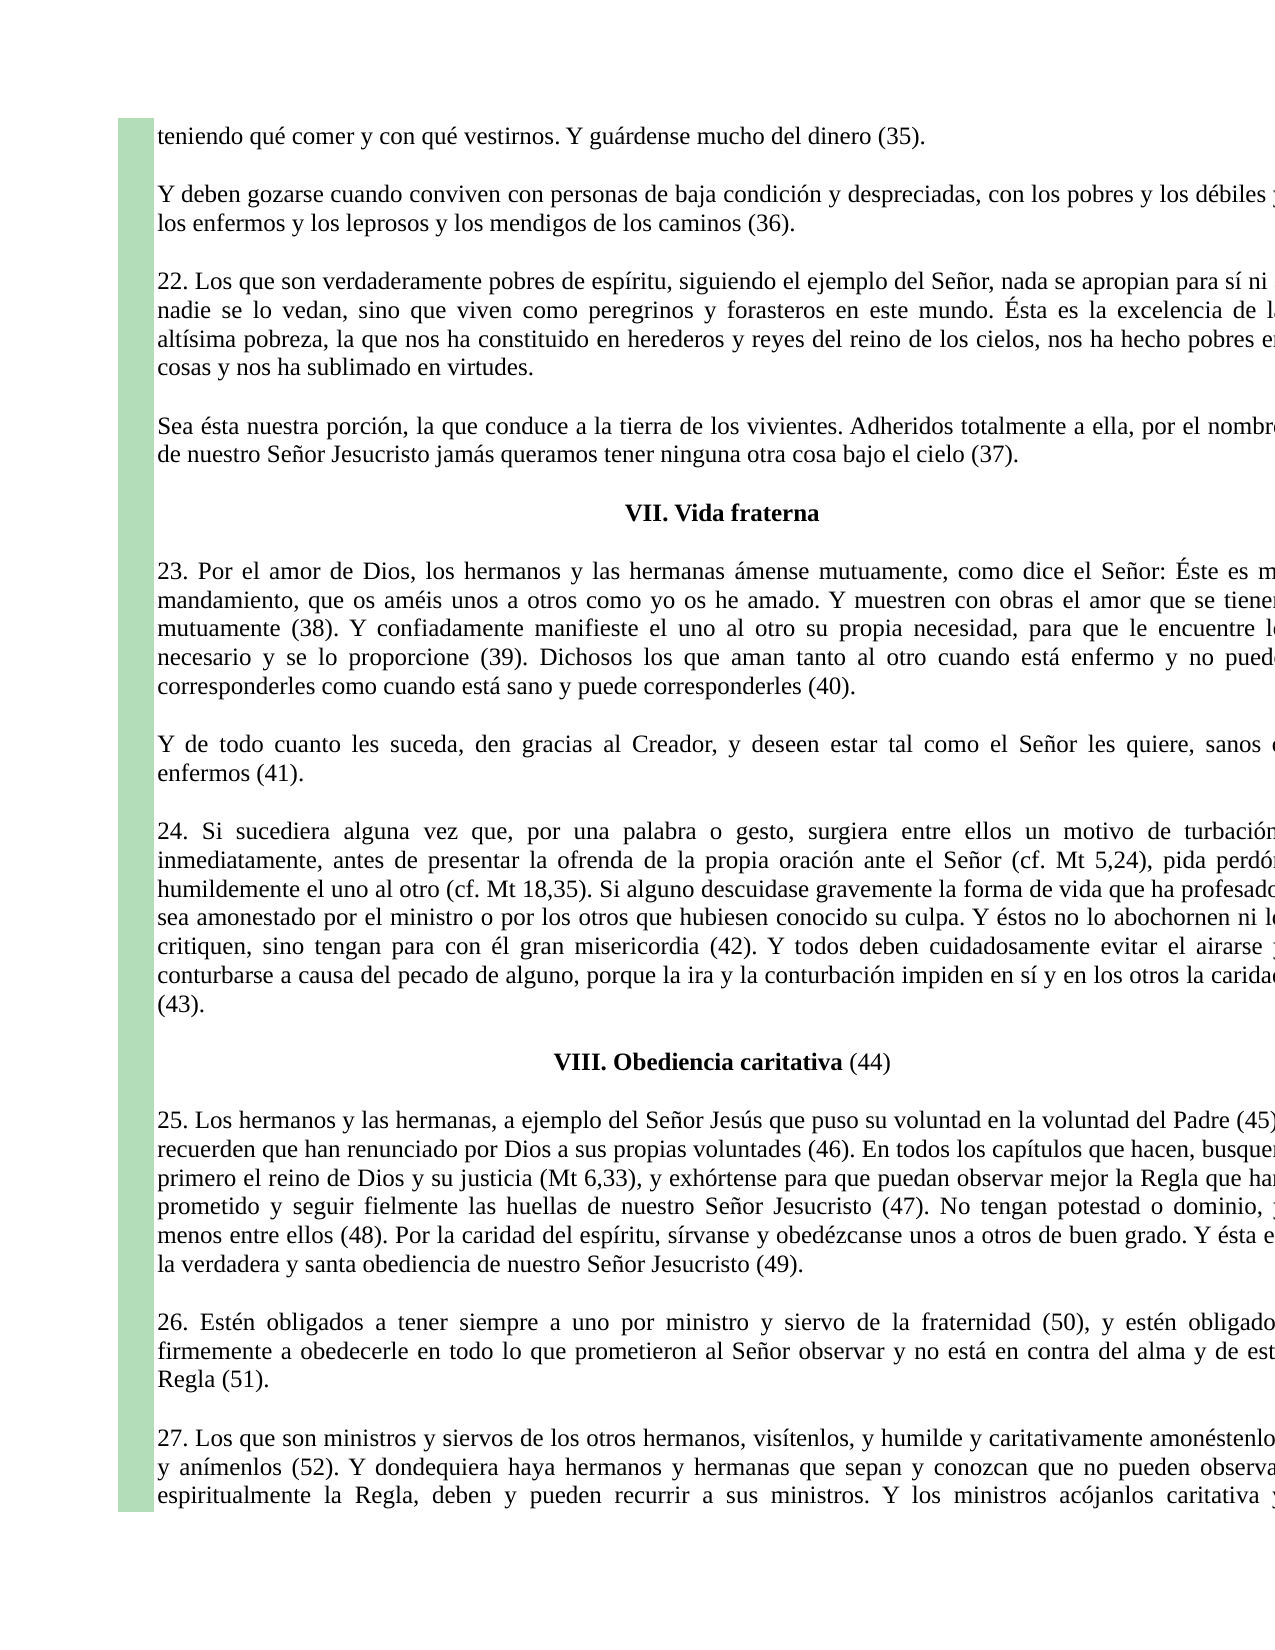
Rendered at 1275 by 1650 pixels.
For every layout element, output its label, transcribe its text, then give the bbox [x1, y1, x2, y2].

table_header Breve Pontificio "Franciscanum vitae propositum" Juan Pablo II, 8 de diciembre de 1982 El género de vida franciscano sigue atrayendo constantemente hoy, como en el pasado, a muchos hombres y mujeres sedientos de perfección evangélica y ávidos de Reino de Dios. Tomando como modelo a San Francisco de Asís, los miembros de la Tercera Orden Regular se esfuerzan por seguir a Jesucristo mismo, viviendo en fraternidad, asumiendo, con votos públicos, el compromiso de observar los consejos evangélicos de obediencia, pobreza y castidad, y dedicándose a diversas formas de actividad apostólica. Para realizar de modo más perfecto su género de vida, cultivan asiduamente la oración, ejercitan entre sí la caridad fraterna y practican la verdadera penitencia y abnegación cristiana. Considerando, pues, que todos esos aspectos y elementos del género de vida franciscano están adecuadamente expresados en la Regla y Vida de los Hermanos y Hermanas de la Tercera Orden Regular de San Francisco, y que, tal como en ella se describen, se adaptan al ideal de un verdadero Instituto franciscano, Nos, haciendo uso de la plenitud de nuestra potestad apostólica, disponemos, determinamos y decretamos que esta Regla entre en vigor y ayude a los Hermanos y Hermanas a buscar el sentido de la genuina vida franciscana. Hacemos esto después de haber ponderado atentamente cuanto sobre esta materia decretaron en su tiempo nuestros predecesores León X y Pío XI en las Constituciones Apostólicas Inter cetera y Rerum conditio. Porque sabemos muy bien cuanta diligencia y cuidado se ha derrochado para que esta Regla y Vida culminase su proceso de adecuada renovación y alcanzase el deseado consenso a través de discusiones e investigaciones, votaciones y redacciones realizadas en común, confiamos firmemente que ella producirá en el futuro los deseados frutos y efectos de la tan anhelada renovación. Así pues, mandamos que esta manifestación de nuestra voluntad permanezca firme y valedera ahora y en el futuro, sin que obste nada en contrario. Dado en Roma, junto a San Pedro, bajo el anillo del Pescador, el día 8 de diciembre del año del Señor 1982, quinto de Nuestro Pontificado. Agustín Card. Casaroli Secretario de Estado * * * Regla y Vida de los Hermanos y Hermanas de la Tercera Orden Regular de San Francisco Palabras de San Francisco a sus seguidores (1CtaF I) Todos aquellos que aman al Señor con todo el corazón, con toda el alma y la mente, con todas las fuerzas, y aman a sus prójimos como a sí mismos, y aborrecen sus cuerpos con sus vicios y pecados, y reciben el cuerpo y la sangre de nuestro Señor Jesucristo, y hacen frutos dignos de penitencia: ¡Oh, cuán dichosos y benditos son aquellos y aquellas que hacen tales cosas y perseveran en ellas! Porque se posará sobre ellos el espíritu del Señor y hará en ellos habitáculo y mansión; y son hijos del Padre celestial, cuyas obras realizan; y son esposos, hermanos y madres de nuestro Señor Jesucristo. Somos esposos cuando el alma fiel se une, por el Espíritu Santo, a nuestro Señor Jesucristo. Le somos hermanos cuando hacemos la voluntad del Padre que está en los cielos. Madres, cuando lo llevamos en nuestro corazón y en nuestro cuerpo por el amor divino y por una conciencia pura y sincera; lo damos a luz por las obras santas, que deben ser luz para ejemplo de los demás. ¡Oh, cuán glorioso, santo y grande es tener en los cielos un padre! ¡Oh, cuán santo, consolador, hermoso y admirable es tener un tal esposo! ¡Oh, cuán santo y cuán amado, agradable, humilde, pacífico, dulce, amable y sobre todas las cosas deseable es tener un tal hermano y un tal hijo, nuestro Señor Jesucristo, que dio la vida por sus ovejas y oró al Padre diciendo: Padre santo, guarda en tu nombre a aquellos que me diste en el mundo; tuyos eran y tú me los diste a mí. Y las palabras que me diste, a ellos se las he dado, y ellos las han recibido y han creído verdaderamente que salí de ti, y han conocido que tú me enviaste. Ruego por ellos y no por el mundo. Bendícelos y conságralos y yo por ellos me consagro a mí mismo. No ruego sólo por ellos, sino por los que han de creer en mí por su palabra, para que sean consagrados en la unidad como también nosotros. Y quiero, Padre, que donde yo estoy, también ellos estén conmigo, para que vean mi gloria en tu reino (cf. Jn 17). Amén. I. ¡En el nombre del Señor! Comienza la Regla y Vida de los hermanos y hermanas de la Tercera Orden Regular de San Francisco 1. La forma de vida de los hermanos y hermanas de la Tercera Orden Regular de San Francisco es ésta: observar el santo Evangelio de nuestro Señor Jesucristo, viviendo en obediencia, en pobreza y en castidad (1). Los que siguen a Jesucristo a ejemplo de San Francisco (2), están obligados a hacer más y mayores cosas, observando los preceptos y los consejos de nuestro Señor Jesucristo, y deben negarse a sí mismos, según lo que cada uno prometió a Dios (3). 2. Los hermanos y las hermanas de esta Orden, junto con todos los que quieren servir al Señor Dios en el seno de la santa Iglesia católica y apostólica, perseveren en la verdadera fe y penitencia (4). Propónganse vivir esta conversión evangélica en el espíritu de oración, de pobreza y de humildad. Y absténganse de todo mal y perseveren hasta el fin en el bien (5), porque el mismo Hijo de Dios ha de venir en gloria y dirá a todos los que le conocieron y adoraron y le sirvieron en penitencia: Venid, benditos de mi Padre, recibid el reino que os está preparado desde el origen del mundo (6). 3. Los hermanos y las hermanas prometen obediencia y reverencia al Papa y a la Iglesia Católica. Obedezcan, con el mismo espíritu, a quienes han sido constituidos servidores de la fraternidad (7). Y, dondequiera que estén y en cualquier lugar en que se encuentren, deben tratarse y honrarse unos a otros espiritual y diligentemente (8). Y fomenten la unidad y comunión con todos los miembros de la familia franciscana. II. Ingreso en esta vida 4. Aquellos que, inspirándoselo el Señor, vienen a nosotros con voluntad de abrazar esta vida, sean recibidos benignamente. Y en el tiempo oportuno serán presentados a los ministros que tienen la potestad de admitir en la fraternidad (9). 5. Los ministros asegúrense de que los aspirantes se adhieren verdaderamente a la fe católica y a los sacramentos de la Iglesia. Si son idóneos, sean iniciados en la vida de la fraternidad. Y expóngaseles diligentemente todo lo que se refiere a esta vida evangélica, principalmente estas palabras del Señor: Si quieres ser perfecto, vete y vende todo cuanto tienes, y dáselo a los pobres, y tendrás un tesoro en el cielo; luego ven y sígueme. Y también: Si alguno quiere venir en pos de mí, niéguese a sí mismo y tome su cruz y sígame (10). 6. Así, guiados por el Señor, comiencen la vida de penitencia, conscientes de que todos hemos de estar convirtiéndonos continuamente. Para significar la conversión y consagración a la vida evangélica, usen vestidos viles y compórtense con simplicidad (11). 7. Terminado el tiempo de prueba, sean recibidos a la obediencia, prometiendo observar siempre esta vida y regla (12). Y, pospuesto todo cuidado y solicitud, empéñense, del mejor modo que puedan, en servir, amar, honrar y adorar al Señor Dios con limpio corazón y mente pura (13). 8. Hagan siempre en sí mismos habitación y morada a Aquel que es el Señor Dios omnipotente, Padre e Hijo y Espíritu Santo (14), de tal manera que crezcan en el amor universal con corazón indiviso, convirtiéndose continuamente a Dios y al prójimo. III. Espíritu de oración 9. Dondequiera, en todo lugar, a toda hora y en todo tiempo, los hermanos y las hermanas crean verdadera y humildemente, y tengan en el corazón y amen, honren, adoren, sirvan, alaben, bendigan y glorifiquen al altísimo y sumo Dios eterno, Padre e Hijo y Espíritu Santo (15). Y adórenlo con puro corazón, porque es necesario orar siempre y no desfallecer; pues tales son los adoradores que el Padre busca (16). Con este mismo espíritu celebren el oficio divino en unión con la Iglesia universal. Aquellos y aquellas a quienes Dios ha llamado a la vida de contemplación, manifiesten con alegría renovada cada día su dedicación a Dios y celebren el amor que al mundo tiene el Padre, quien nos creó, nos redimió y por su sola misericordia nos salvará (17). 10. Los hermanos y las hermanas, junto con todas las criaturas de Dios, alaben al Señor, rey de cielo y tierra, y denle gracias porque, por su santa voluntad y por medio de su único Hijo con el Espíritu Santo, creó todas las cosas espirituales y corporales y nos creó también a nosotros a su imagen y semejanza (18). 11. Los hermanos y las hermanas, conformándose totalmente al santo Evangelio, mediten y retengan las palabras de nuestro Señor Jesucristo, que es el Verbo del Padre, y las palabras del Espíritu Santo, que son espíritu y vida (19). 12. Participen en el sacrificio de nuestro Señor Jesucristo y reciban su cuerpo y su sangre con gran humildad y veneración, recordando lo que dice el Señor: Quien come mi carne y bebe mi sangre, tiene vida eterna (20). Tributen toda la reverencia y todo el honor que puedan al santísimo cuerpo y sangre de nuestro Señor Jesucristo, y a sus sacratísimos nombres y a las palabras escritas de Aquel en quien todas las cosas que hay en los cielos y en la tierra han sido pacificadas y reconciliadas con el Dios omnipotente (21). 13. Los hermanos y las hermanas, en todas sus caídas, no tarden en reprenderse interiormente por la contrición y exteriormente por la confesión, y hagan frutos dignos de penitencia (22). Deben también ayunar, pero procuren ser siempre sencillos y humildes (23). Ninguna otra cosa, por consiguiente, deseen, sino a nuestro Salvador, quien se ofreció a sí mismo como sacrificio y hostia, por medio de su propia sangre, en el altar de la cruz, por nuestros pecados, dejándonos ejemplo para que sigamos sus huellas (24). IV. Vida en castidad por el reino de los cielos 14. Consideren los hermanos y las hermanas en cuán grande excelencia los ha constituido el Señor Dios, pues los creó y formó a imagen de su querido Hijo según el cuerpo y a su semejanza según el espíritu (25). Por Cristo y en Cristo creados, han elegido esta forma de vida, que está fundada en las palabras y ejemplos de nuestro Redentor. 15. Ellos, que profesan la castidad "por el reino de los cielos" (Mt 19,12), se preocupan de los asuntos del Señor (1 Cor 7,32), y ninguna otra cosa han de hacer sino seguir la voluntad del Señor y agradarle (26). Y háganlo todo de tal manera que el amor de caridad a Dios y a todos los hombres brille por las obras. 16. Recuerden que, por un don eximio de la gracia, han sido llamados a manifestar en su vida aquel admirable misterio de la Iglesia, por el que está unida a Cristo, su divino esposo (cf. Ef 5,23-26). 17. Tengan ante los ojos, en primer lugar, el ejemplo de la bienaventurada Virgen María, Madre de Dios y de nuestro Señor Jesucristo. Hagan esto según el mandato del bienaventurado Francisco, quien profesó una máxima veneración a santa María, Señora y Reina, que es "virgen hecha iglesia" (27). Y recuerden que la inmaculada Virgen María, cuyo ejemplo han de seguir, se llamó a sí misma esclava del Señor (Lc 1,38). V. Modo de servir y de trabajar (28) 18. Como pobres, los hermanos y las hermanas a quienes el Señor ha dado la gracia de servir o de trabajar, sirvan y trabajen fiel y devotamente, de tal manera que, excluida la ociosidad, enemiga del alma, no apaguen el espíritu de la santa oración y devoción, a cuyo servicio deben estar las demás cosas temporales (29). 19. Y, como remuneración por el trabajo, reciban para sí y para sus hermanos y hermanas las cosas necesarias al cuerpo, y esto humildemente, como conviene a los siervos de Dios y seguidores de la santísima pobreza (30). Y empéñense en distribuir a los pobres todo lo que quede (31). Y nunca deben desear estar sobre los otros, sino, más bien, deben ser siervos y estar sujetos a toda humana criatura por Dios (32). 20. Los hermanos y las hermanas sean apacibles, pacíficos y modestos, mansos y humildes, hablando a todos decorosamente, como conviene. Y, dondequiera que estén o vayan por el mundo, no litiguen ni contiendan de palabra, ni juzguen a los otros, sino muéstrense gozosos en el Señor y alegres y convenientemente graciosos. Y digan este saludo: "El Señor te dé la paz" (33). VI. Vida en pobreza 21. Empéñense todos los hermanos y las hermanas en seguir la humildad y la pobreza de nuestro Señor Jesucristo, el cual, siendo Él sobremanera rico, quiso, junto con la bienaventurada Virgen, su madre, elegir en el mundo la pobreza, y se anonadó a sí mismo (34). Y recuerden que nada hemos de tener de este mundo, sino que, como dice el Apóstol, estamos contentos teniendo qué comer y con qué vestirnos. Y guárdense mucho del dinero (35). Y deben gozarse cuando conviven con personas de baja condición y despreciadas, con los pobres y los débiles y los enfermos y los leprosos y los mendigos de los caminos (36). 22. Los que son verdaderamente pobres de espíritu, siguiendo el ejemplo del Señor, nada se apropian para sí ni a nadie se lo vedan, sino que viven como peregrinos y forasteros en este mundo. Ésta es la excelencia de la altísima pobreza, la que nos ha constituido en herederos y reyes del reino de los cielos, nos ha hecho pobres en cosas y nos ha sublimado en virtudes. Sea ésta nuestra porción, la que conduce a la tierra de los vivientes. Adheridos totalmente a ella, por el nombre de nuestro Señor Jesucristo jamás queramos tener ninguna otra cosa bajo el cielo (37). VII. Vida fraterna 23. Por el amor de Dios, los hermanos y las hermanas ámense mutuamente, como dice el Señor: Éste es mi mandamiento, que os améis unos a otros como yo os he amado. Y muestren con obras el amor que se tienen mutuamente (38). Y confiadamente manifieste el uno al otro su propia necesidad, para que le encuentre lo necesario y se lo proporcione (39). Dichosos los que aman tanto al otro cuando está enfermo y no puede corresponderles como cuando está sano y puede corresponderles (40). Y de todo cuanto les suceda, den gracias al Creador, y deseen estar tal como el Señor les quiere, sanos o enfermos (41). 24. Si sucediera alguna vez que, por una palabra o gesto, surgiera entre ellos un motivo de turbación, inmediatamente, antes de presentar la ofrenda de la propia oración ante el Señor (cf. Mt 5,24), pida perdón humildemente el uno al otro (cf. Mt 18,35). Si alguno descuidase gravemente la forma de vida que ha profesado, sea amonestado por el ministro o por los otros que hubiesen conocido su culpa. Y éstos no lo abochornen ni lo critiquen, sino tengan para con él gran misericordia (42). Y todos deben cuidadosamente evitar el airarse y conturbarse a causa del pecado de alguno, porque la ira y la conturbación impiden en sí y en los otros la caridad (43). VIII. Obediencia caritativa (44) 25. Los hermanos y las hermanas, a ejemplo del Señor Jesús que puso su voluntad en la voluntad del Padre (45), recuerden que han renunciado por Dios a sus propias voluntades (46). En todos los capítulos que hacen, busquen primero el reino de Dios y su justicia (Mt 6,33), y exhórtense para que puedan observar mejor la Regla que han prometido y seguir fielmente las huellas de nuestro Señor Jesucristo (47). No tengan potestad o dominio, y menos entre ellos (48). Por la caridad del espíritu, sírvanse y obedézcanse unos a otros de buen grado. Y ésta es la verdadera y santa obediencia de nuestro Señor Jesucristo (49). 26. Estén obligados a tener siempre a uno por ministro y siervo de la fraternidad (50), y estén obligados firmemente a obedecerle en todo lo que prometieron al Señor observar y no está en contra del alma y de esta Regla (51). 27. Los que son ministros y siervos de los otros hermanos, visítenlos, y humilde y caritativamente amonéstenlos y anímenlos (52). Y dondequiera haya hermanos y hermanas que sepan y conozcan que no pueden observar espiritualmente la Regla, deben y pueden recurrir a sus ministros. Y los ministros acójanlos caritativa y benignamente, y tengan para con ellos una familiaridad tan grande, que puedan los hermanos y hermanas hablar y comportarse con los ministros como los señores con sus siervos; pues así debe ser, que los ministros sean siervos de todos los hermanos y hermanas (53). 28. Y nadie se apropie ministerio alguno, sino que, en el tiempo establecido, él mismo deje de buen grado su cargo (54). IX. Vida apostólica 29. Los hermanos y las hermanas amen al Señor con todo el corazón, con toda el alma y la mente, con todas las fuerzas, y amen a sus prójimos como a sí mismos (55). Y enaltezcan al Señor en sus obras, pues para esto los ha enviado al mundo entero, para que de palabra y de obra den testimonio de su voz y hagan saber a todos que no hay otro omnipotente sino Él (56). 30. Que la paz que anuncian de palabra, la tengan, y en mayor medida, en sus corazones. Que nadie se vea provocado por ellos a ira o escándalo, sino que, por su mansedumbre, todos sean inducidos a la paz, a la benignidad y a la concordia. Pues para esto han sido llamados los hermanos y las hermanas: para curar a los heridos, vendar a los fracturados y corregir a los equivocados (57). Y, dondequiera que estén, recuerden que se dieron y que abandonaron sus cuerpos al Señor Jesucristo. Y por su amor deben exponerse a los enemigos tanto visibles como invisibles, porque dice el Señor: Dichosos los que padecen persecución por causa de la justicia, porque de ellos es el reino de los cielos (58). 31. En la caridad que es Dios, todos los hermanos y las hermanas, que oran o que sirven o que trabajan, empéñense en humillarse en todas las cosas, en no gloriarse ni gozarse en sí mismos, ni exaltarse interiormente por las palabras y obras buenas, más aún, por ningún bien que Dios hace o dice y realiza alguna vez en ellos y por ellos (59). En todo lugar y en todas las circunstancias, reconozcan que todos los bienes son del Señor Dios altísimo y dueño de todo; y denle gracias a Él, de quien proceden todos los bienes (60). Exhortación y bendición 32. Aplíquense todos los hermanos y las hermanas a lo que por encima de todo deben anhelar: tener el espíritu del Señor y su santa operación (61). Y, siempre sumisos a la santa Iglesia, firmes en la fe católica, observen la pobreza y la humildad y el santo Evangelio de nuestro Señor Jesucristo que firmemente han prometido (62). Y todo el que guarde estas cosas, sea colmado en el cielo de la bendición del altísimo Padre, y sea colmado en la tierra de la bendición de su amado Hijo, con el santísimo Espíritu Paráclito y con todas las virtudes de los cielos y con todos los santos. Y yo, el hermano Francisco, pequeñuelo, siervo vuestro, os confirmo cuanto puedo, interior y exteriormente, esta santísima bendición (Test 40-41). Notas: 1) 1 R 1,1: "La regla y vida de estos hermanos es ésta, a saber, vivir en obediencia, en castidad y sin nada propio, y seguir la doctrina y las huellas de nuestro Señor Jesucristo".- 2 R 1,1: "La regla y vida de los hermanos menores es ésta, a saber, observar el santo Evangelio de nuestro Señor Jesucristo viviendo en obediencia, sin nada propio y en castidad".- RCl 1,1-2: "La forma de vida de la Orden de las Hermanas Pobres, que el bienaventurado Francisco instituyó, es ésta: observar el santo Evangelio de nuestro Señor Jesucristo, viviendo en obediencia, sin nada propio y en castidad". 2) RCl 6,1: "Después que el altísimo Padre celestial se dignó, por su gracia, iluminar mi corazón para que, a ejemplo y según las enseñanzas de nuestro beatísimo Padre San Francisco, hiciese yo penitencia, poco después de su conversión, le prometí voluntariamente obediencia junto con mis hermanas". 3) 2CtaF 36-40: "Y de manera especial los religiosos, que renunciaron al siglo, están obligados a hacer más y mayores cosas, pero sin omitir éstas. Debemos aborrecer nuestros cuerpos con sus vicios y pecados, porque dice el Señor en el Evangelio: todos los males, vicios y pecados salen del corazón (Mt 15,18-19; Mc 7,23). Debemos amar a nuestros enemigos y hacer el bien a los que nos tienen odio (cf. Mt 5,44; Lc 6,27). Debemos guardar los preceptos y los consejos de nuestro Señor Jesucristo. Debemos, igualmente, negarnos a nosotros mismos (cf. Mt 16,24) y poner nuestros cuerpos bajo el yugo de la servidumbre y de la santa obediencia, según lo que cada uno prometió al Señor". 4) 1 R 23,7: "Y a cuantos quieren servir al Señor Dios en el seno de la santa Iglesia católica y apostólica y a todos los órdenes siguientes..., humildemente les rogamos y suplicamos todos nosotros, hermanos menores, siervos inútiles (Lc 17,10), que todos perseveremos en la verdadera fe y penitencia, porque de otro modo nadie se puede salvar". 5) 1 R 21,9: "Guardaos y absteneos de todo mal y perseverad hasta el fin en el bien". 6) R 23,4: "Y te damos gracias porque este mismo Hijo tuyo ha de venir en la gloria de su majestad... a decir a todos los que te conocieron y adoraron y te sirvieron en penitencia: Venid, benditos de mi Padre, recibid el reino que os está preparado desde el origen del mundo (cf. Mt 25,34)". 7) 1 R Pról. 3-4: "El hermano Francisco, y todo aquel que sea cabeza de esta Religión, prometa obediencia y reverencia al señor papa Inocencio y a sus sucesores. Y todos los otros hermanos están obligados a obedecer al hermano Francisco y a sus sucesores".- 2 R 1,2-3: "El hermano Francisco promete obediencia y reverencia al señor papa Honorio y a sus sucesores canónicamente elegidos y a la Iglesia romana. Y los otros hermanos estén obligados a obedecer al hermano Francisco y a sus sucesores".- RCl 1,3-5: "Clara, indigna sierva de Cristo y plantita del beatísimo padre Francisco, promete obediencia y reverencia al señor Papa Inocencio y a sus sucesores elegidos canónicamente. Y así como en el principio de su conversión prometió, juntamente con sus hermanas, obediencia a San Francisco, esa misma obediencia promete mantener inviolablemente también a sus sucesores. Y las demás hermanas estén siempre obligadas a obedecer a los sucesores de San Francisco, a la hermana Clara y a las demás abadesas, canónicamente elegidas, que le sucedieren". 8) Test 1: "El Señor me dio a mí, el hermano Francisco, de esta manera comenzar a hacer penitencia...".- 1 R 7,15: "Y, dondequiera que estén o en cualquier lugar en que se encuentren unos con otros, los hermanos deben tratarse espiritual y diligentemente y honrarse mutuamente sin murmuración".- 2 R 6,7-8: "Y dondequiera que estén y se encuentren unos con otros los hermanos, condúzcanse mutuamente con familiaridad entre sí. Y exponga confiadamente el uno al otro su necesidad, porque si la madre nutre y quiere a su hijo carnal, ¿cuánto más amorosamente debe cada uno querer y nutrir a su hermano espiritual?". 9) 1 R 2,1-3: "Si alguno, queriendo, por divina inspiración, abrazar esta vida, viene a nuestros hermanos, sea recibido benignamente por ellos. Y, si está resuelto a tomar nuestra vida, guárdense mucho los hermanos de entrometerse en sus negocios temporales y preséntenlo cuanto antes a su ministro. Y el ministro acójalo benignamente y anímelo...".- 2 R 2,1: "Si algunos quieren tomar esta vida y vienen a nuestros hermanos, remítanlos a sus ministros provinciales; a ellos solamente, y no a otros, se concede la licencia de recibir hermanos".- RCl 2,1: "Si alguna, por inspiración divina, viene a nosotras con deseo de abrazar esta vida, la abadesa pida, por obligación, el consentimiento de todas las hermanas...". 10) 2 R 2,2-6: "Y los ministros examínenlos diligentemente sobre la fe católica y los sacramentos de la Iglesia. Y si creen todo esto, y quieren profesarlo fielmente, y guardarlo firmemente hasta el fin..., díganles la palabra del santo Evangelio (cf. Mt 19,21): que vayan y vendan todo lo suyo y procuren distribuírselo a los pobres. Y, si no pueden hacerlo, les es suficiente la buena voluntad".- RCl 2,3-9: "Y si le pareciere bien a la abadesa recibirla, examínela o hágala examinar cuidadosamente acerca de la fe católica y de los sacramentos de la Iglesia. Y si cree todo esto y está dispuesta a confesarlo fielmente y a cumplirlo firmemente hasta el fin..., expóngale puntualmente el tenor de nuestra vida. Y si fuere idónea, dígasele la palabra del santo Evangelio (cf. Mt 19,21): que vaya y venda todas sus cosas y procure distribuirlas a los pobres. Mas, si no lo pudiere hacer, le basta la buena voluntad".- 1 R 1,1-3: "Esta es la vida y regla de los hermanos: ...y seguir la doctrina y las huellas de N. S. J. C., el cual dice: Si quieres ser perfecto, vete y vende todas las cosas (cf. Lc 18,22) que tienes y dáselas a los pobres, y tendrás un tesoro en el cielo; y ven, sígueme (Mt 19,21). Y también: Si alguno quiere venir en pos de mí, niéguese a sí mismo y tome su cruz y sígame (Mt 16,24)".- 1 R 2,3-4: "Y el ministro acójalo benignamente y anímelo y expóngale con esmero el tenor de nuestra vida. Cumplido esto, el mencionado aspirante venda todas sus cosas y procure distribuírselo todo a los pobres, si quiere y puede hacerlo según el espíritu sin impedimento". 11) 1 R 2,14-15: "Y todos los hermanos vistan ropas viles...; porque dice el Señor en el Evangelio: Los que visten con lujo y viven entre placeres (Lc 7,25) y los que viven muellemente, en las casas de los reyes están (Mt 11,8). Y, aunque les tachen de hipócritas, sin embargo, no cesen de obrar bien, ni busquen en este siglo vestidos caros, para que puedan tener vestido en el reino de los cielos".- 2 R 2,16-17: "Y todos los hermanos vistan ropas viles... Amonesto y exhorto a todos ellos a que no desprecien ni juzguen a quienes ven que se visten de prendas muelles y de colores y que toman manjares y bebidas exquisitos; al contrario, cada uno júzguese y despréciese a sí mismo".- RCl 2,25: "Y, por amor del santísimo y amadísimo Niño, envuelto en pobrísimos pañales y reclinado en un pesebre (cf. 2,7.12), y de su santísima Madre, amonesto, ruego y exhorto que se vistan siempre de vestidos viles". 12) 1 R 2,9: "Y, cumplido el año y término de la probación, sea recibido a la obediencia".- 2 R 2,11: "Y, terminado el año de la probación, sean recibidos a la obediencia, prometiendo guardar siempre esta vida y regla".- RCl 2,14: "Y terminado el año de prueba, sea recibida a la obediencia, prometiendo observar siempre la vida y forma de nuestra pobreza". 13) 1 R 22,26: "...ruego a todos los hermanos, tanto a los ministros como a los otros que, removido todo impedimento y pospuesta toda preocupación y solicitud, como mejor puedan, sirvan, amen, honren y adoren al Señor Dios, y háganlo con limpio corazón y mente pura, que es lo que Él busca por encima de todo".- Adm 16,2: "Son verdaderamente de corazón limpio los que desprecian lo terreno, buscan lo celestial y nunca dejan de adorar y contemplar al Señor Dios vivo y verdadero con corazón y ánimo limpio". 14) 1 R 22,27: "Y hagamos siempre en ellos habitación y morada (cf. Jn 14,23) a Aquel que es el Señor Dios omnipotente, Padre e Hijo y Espíritu Santo".- 1CtaF I,5-10: "¡Oh, cuán dichosos y benditos son los hombres y mujeres que practican estas cosas y perseveran en ellas! Porque se posará sobre ellos el espíritu del Señor (cf. Is 11,2) y hará en ellos habitación y morada (cf. Jn 14,23); y son hijos del Padre celestial...".- 2CtaF 48-53: "Y sobre todos aquellos y aquellas que cumplan estas cosas y perseveren hasta el fin, se posará el Espíritu del Señor (Is 11,2) y hará en ellos habitación y morada (cf. Jn 14,23). Y serán hijos del Padre celestial (cf. Mt 5,45), cuyas obras realizan. Y son esposos, hermanos y madres de N. S. Jesucristo (cf. Mt 12,50). Somos esposos cuando el alma fiel se une, por el Espíritu Santo, a Jesucristo. Y hermanos somos cuando cumplimos la voluntad del Padre, que está en el cielo (cf. Mt 12,50); madres, cuando lo llevamos en el corazón y en nuestro cuerpo (cf. 1 Cor 6,20) por el amor y por una conciencia pura y sincera; lo damos a luz por las obras santas, que deben ser luz para ejemplo de otros (cf. Mt 5,16)". 15) 1 R 23,11: "Nada, pues, impida, nada separe, nada adultere; nosotros todos, dondequiera, en todo lugar, a toda hora y en todo tiempo, todos los días y continuamente, creamos verdadera y humildemente y tengamos en el corazón y amemos, honremos, adoremos, sirvamos, alabemos y bendigamos, glorifiquemos y sobreexaltemos, engrandezcamos y demos gracias al altísimo y sumo Dios eterno, trinidad y unidad, Padre e Hijo y Espíritu Santo, creador de todas las cosas y salvador de todos los que en Él creen y esperan y lo aman; que, sin principio y sin fin, es inmutable, invisible, inenarrable...". 16) 1 R 22,29-30: "Y adorémosle con puro corazón, porque es preciso orar siempre y no desfallecer (Lc 18,1); pues tales son los adoradores que el Padre busca (cf. Jn 4,23-24)". 17) 1 R 23,8: "Amemos todos con todo el corazón, con toda el alma, con toda la mente, con toda la fuerza y poder (cf. Mc 12,30), con todo el entendimiento, con todas las energías, con todo el empeño, con todo el afecto, con todas las entrañas, con todos los deseos y quereres, al Señor Dios (Mc 12,30. 33; Lc 10,27), que nos dio y nos da a todos nosotros todo el cuerpo, toda el alma y toda la vida; que nos creó, nos redimió y por sola su misericordia nos salvará (cf. Tob 13,5); que nos ha hecho y hace todo bien a nosotros, miserables y míseros, pútridos y hediondos, ingratos y malos". 18) 1 R 23,1: "Omnipotente, santísimo, altísimo y sumo Dios, Padre santo y justo, Señor, rey de cielo y tierra (cf. Mt 11,25), te damos gracias por ti mismo, pues por tu santa voluntad, y por medio de tu único Hijo con el Espíritu Santo, creaste todas las cosas espirituales y corporales, y a nosotros, hechos a tu imagen y semejanza, nos colocaste en el paraíso (cf. Gén 1,26; 2,15)".- Cánt 3: "Loado seas, mi Señor, con todas tus criaturas...". 19) 2CtaF 3: "Por eso... me he propuesto comunicaros, a través de esta carta y de mensajeros, las palabras de nuestro Señor Jesucristo, que es el verbo del Padre, y las palabras del Espíritu Santo, que son espíritu y vida (Jn 6,64)". 20) 1 R 20,5: "Y, contritos y confesados de este modo, reciban con gran humildad y veneración el cuerpo y sangre de nuestro Señor Jesucristo, recordando lo que el Señor dice: Quien come mi carne y bebe mi sangre, tiene vida eterna (Jn 6,54)". 21) CtaO 12-13: "Así, pues, besándoos los pies y con la caridad que puedo, os suplico a todos vosotros, hermanos, que tributéis toda reverencia y todo el honor, en fin, cuanto os sea posible, al santísimo cuerpo y sangre de nuestro Señor Jesucristo, en quien todas las cosas que hay en cielos y tierra han sido pacificadas y reconciliadas con el Dios omnipotente (cf. Col 1,20)".- CtaCle 1: "Reparemos todos los clérigos en el gran pecado e ignorancia en que incurren algunos sobre el santísimo cuerpo y sangre de nuestro Señor Jesucristo y sobre los sacratísimos nombres y sus palabras escritas que consagran el cuerpo".- Test 11-12: "Y quiero que estos santísimos misterios sean honrados y venerados por encima de todo y colocados en lugares preciosos. Y los santísimos nombres y sus palabras escritas, donde los encuentre en lugares indebidos, quiero recogerlos, y ruego que se recojan y se coloquen en lugar decoroso". 22) Adm 23,3: "Es siervo fiel y prudente (cf. Mt 24,45) el que en ninguna caída tarda en reprenderse interiormente por la contrición, y exteriormente por la confesión y la satisfacción de obra".- 2CtaF 25: "Hagamos, además, frutos dignos de penitencia (Lc 3,8)". 23) Cf. 1 R 3,11-13; 2 R 3,5-9; RCl 3,8-11.- Cf. Adm 19.- 2CtaF 45: "No debemos ser sabios y prudentes según la carne, sino, más bien, sencillos, humildes y puros". 24) 1 R 23,9: "Ninguna otra cosa, pues, deseemos, ninguna otra queramos, ninguna otra nos agrade y deleite, sino nuestro Creador y Redentor y Salvador, solo verdadero Dios, que es bien pleno, todo bien, bien total, verdadero y sumo bien...".- 2CtaF 11-14: "Y la voluntad de su Padre fue que su bendito y glorioso Hijo, a quien nos dio para nosotros y que nació por nuestro bien, se ofreciese a sí mismo como sacrificio y hostia, por medio de su propia sangre, en el altar de la cruz; no para sí mismo, por quien todo fue hecho (cf. Jn 1,3), sino por nuestros pecados, dejándonos ejemplo para que sigamos sus huellas (cf. 1 Pe 2,21 )". 25) Adm 5,1: "Repara, ¡oh hombre!, en cuán grande excelencia te ha constituido el Señor Dios, pues te creó y formó a imagen de su querido Hijo según el cuerpo y a su semejanza según el espíritu (cf. Gén 1,26)".- Cf. Col 1,16. 26) 1 R 22,9: "Ahora bien, después que hemos abandonado el mundo, ninguna otra cosa hemos de hacer sino seguir la voluntad del Señor y agradarle". 27) SalVM 1: "¡Salve, Señora, santa Reina, santa Madre de Dios, María, que eres virgen hecha iglesia!". 28) 1 R 7: "Modo de servir y trabajar". 29) 2 R 5,1-2: "Aquellos hermanos a quienes ha dado el Señor la gracia del trabajo, trabajen fiel y devotamente, de forma tal que, evitando el ocio, que es enemigo del alma, no apaguen el espíritu (1 Tes 5,19) de la santa oración y devoción, a cuyo servicio deben estar las demás cosas temporales".- RCl 7,1-2: "Las hermanas, a quienes el Señor ha dado la gracia de trabajar, después de la hora de tercia trabajen fiel y devotamente en un trabajo honesto y de utilidad común, de tal manera que, evitando el ocio, que es enemigo del alma, no apaguen el espíritu de la santa oración y devoción, a cuyo servicio deben estar las demás cosas temporales". 30) 2 R 5,3-4: "Y como remuneración del trabajo, reciban para sí y para sus hermanos las cosas necesarias al cuerpo, pero no dinero o pecunia; y esto háganlo humildemente, como corresponde a quienes son siervos de Dios y seguidores de la santísima pobreza". 31) 1 R 2,4: "Cumplido esto, el mencionado aspirante venda todas sus cosas y procure distribuírselo todo a los pobres, si quiere y puede hacerlo según el espíritu sin impedimento".- 1 R 9,8: "La limosna es la herencia y justicia que se debe a los pobres, adquirida para nosotros por nuestro Señor Jesucristo". 32) 2CtaF 47: "Nunca debemos desear estar sobre los otros, sino, más bien, debemos ser siervos y estar sujetos a toda humana criatura por Dios (1 Pe 2,13)". 33) 2 R 3,10-11: "Aconsejo, amonesto y exhorto en el Señor Jesucristo a mis hermanos que, cuando van por el mundo, no litiguen ni contiendan de palabra (cf. 2 Tim 2,14) ni juzguen a otros; sino sean apacibles, pacíficos y mesurados, mansos y humildes, hablando a todos decorosamente, como conviene".- 2 R 2,17: "Amonesto y exhorto a todos ellos a que no desprecien ni juzguen a quienes ven que se visten de prendas muelles y de colores y que toman manjares y bebidas exquisitos; al contrario, cada uno júzguese y despréciese a sí mismo".- 1 R 7,16: "Y guárdense de mostrarse tristes exteriormente o hipócritamente ceñudos; muéstrense, más bien, gozosos en el Señor (cf. Flp 4,4) y alegres y debidamente agradables".- Test 23: "El Señor me reveló que dijésemos este saludo: El Señor te dé la paz". 34) 1 R 9,1: "Empéñense todos los hermanos en seguir la humildad y pobreza de nuestro Señor Jesucristo...".- 2CtaF 5: "Y, siendo Él sobremanera rico (2 Cor 8,9), quiso, junto con la bienaventurada Virgen, su Madre, escoger en el mundo la pobreza".- RCl 6,6-8: "Y, a fin de que jamás nos separásemos de la santísima pobreza que habíamos abrazado, ni tampoco las que habían de venir después de nosotras, poco antes de su muerte nos escribió de nuevo su última voluntad, con estas palabras: "Yo, el hermano Francisco, el pequeñuelo, quiero seguir la vida y pobreza del altísimo Señor Jesucristo y de su santísima Madre, y perseverar en ella hasta el fin. Y os ruego a vosotras, señoras mías, y os recomiendo que viváis siempre en esta santísima vida y pobreza..."".- Cf. Flp 2,7. 35) 1 R 9,1: "Empéñense todos los hermanos en seguir la humildad y pobreza de nuestro Señor Jesucristo y recuerden que nada hemos de tener de este mundo, sino que, como dice el Apóstol, estamos contentos teniendo qué comer y con qué vestirnos (1 Tim 6,8)".- 1 R 8,11: "Pero guárdense mucho de la pecunia".- Cf. 2 R 5,3-4. 36) 1 R 9,2: "Y deben gozarse cuando conviven con gente de baja condición y despreciada, con los pobres y débiles, y con los enfermos y leprosos, y con los mendigos de los caminos". 37) Cf. Adm 14; cf. Mc 10,27-29.- 2 R 6,1-6: "Los hermanos no se apropien nada para sí, ni casa, ni lugar, ni cosa alguna. Y, como peregrinos y forasteros en este siglo (cf. Gén 23,4; Sal 38,13; 1 Pe 2,11), que sirven al Señor en pobreza y humildad, vayan por limosna confiadamente. Y no tienen por qué avergonzarse, pues el Señor se hizo pobre por nosotros en este mundo (cf. 2 Cor 8,9). Ésta es la excelencia de la altísima pobreza, la que a vosotros, mis queridísimos hermanos, os ha constituido en herederos y reyes del reino de los cielos, os ha hecho pobres en cosas y os ha sublimado en virtudes (cf. Sant 2,5). Sea ésta vuestra porción, la que conduce a la tierra de los vivientes (cf. Sal 141,6). Adheridos enteramente a ella, hermanos amadísimos, por el nombre de nuestro Señor Jesucristo, jamás queráis tener ninguna otra cosa bajo el cielo".- 1 R 7,13: "Guárdense los hermanos, dondequiera que estén, en eremitorios o en otros lugares, de apropiarse para sí ningún lugar, ni de vedárselo a nadie".- RCl 8,1-6: "Las hermanas no se apropien nada para sí, ni casa, ni lugar, ni cosa alguna...". 38) R 1 R 11,5-6: "Y ámense mutuamente, como dice el Señor: Éste es mi mandamiento, que os améis unos a otros como yo os he amado (Jn 15,12). Y muestren con obras (cf. Sant 2,18) el amor que se tienen mutuamente, como dice el apóstol: No amemos de palabra y de boca, sino de obra y de verdad (1 Jn 3,18)".- TestCl 59: "Y amándoos mutuamente en la caridad de Cristo, manifestad externamente, con vuestras obras, el amor que os tenéis internamente...". 39) 1 R 9,10: "Y manifieste confiadamente el uno al otro su propia necesidad, para que le encuentre lo necesario y se lo proporcione". 40) Adm 24: "Dichoso el siervo que ama tanto a su hermano cuando está enfermo y no puede corresponderle como cuando está sano y puede corresponderle". 41) 1 R 10,3: "Y ruego al hermano enfermo que por todo dé gracias al Creador; y que desee estar tal como el Señor le quiere, sano o enfermo...". 42) CtaM 15: "Y ninguno de los hermanos que sepa que ha pecado lo abochorne ni lo critique, sino tenga para con él gran misericordia y mantenga muy en secreto el pecado de su hermano". 43) 2 R 7,3: "Y deben evitar siempre airarse y conturbarse a causa del pecado de alguno, porque la ira y la conturbación impiden en sí y en los otros la caridad".- RCl 9,5: "Y la abadesa y sus hermanas deben evitar el airarse y conturbarse a causa del pecado de alguna, porque la ira y la conturbación impiden en sí y en las otras la caridad". 44) Adm 3,6: "Pues ésta es la obediencia caritativa (cf. 1 Pe 1,22), porque satisface a Dios y al prójimo".- SalVir 3: "¡Señora santa caridad, el Señor te salve con tu hermana la santa obediencia!". 45) 2CtaF 10: "Puso, sin embargo, su voluntad en la voluntad del Padre, diciendo...". 46) 2 R 10,2: "Pero los hermanos que son súbditos recuerden que renunciaron por Dios a las propias voluntades".- RCl 10,2: "Pero las hermanas que son súbditas recuerden que renunciaron por Dios a las propias voluntades". 47) 1 R 18,1: "Cada ministro podrá reunirse con sus hermanos una vez por año... para tratar de las cosas que se refieren a Dios".- Test 34: "...es mi testamento, que yo, el hermano Francisco, pequeñuelo, os hago a vosotros, mis benditos hermanos, por esto, para que mejor guardemos católicamente la Regla que prometimos al Señor". 48) 1 R 5,9: "Igualmente, a este propósito, ninguno de los hermanos tenga potestad o dominio, y menos entre ellos". 49) 1 R 5,14-15: "...por la caridad del espíritu, sírvanse y obedézcanse unos u otros de buen grado (cf. Gál 5,13). Y ésta es la verdadera y santa obediencia de nuestro Señor Jesucristo". 50) 2 R 8,1: "Todos los hermanos estén obligados a tener siempre por ministro y siervo general de toda la fraternidad a uno de los hermanos de esta Religión, y estén obligados firmemente a obedecerle". 51) 2 R 10,3: "Por lo cual, les mando firmemente que obedezcan a sus ministros en todo lo que prometieron al Señor observar y no está en contra del alma y de nuestra Regla".- RCl 10,3: "Por lo cual, les mando firmemente que obedezcan a sus abadesas en todo lo que prometieron observar al Señor y no está en contra del alma y de nuestra profesión". 52) 1 R 4,2: "Todos los hermanos que son constituidos ministros y siervos de los otros hermanos, distribuyan a éstos en las provincias y en los lugares en donde estén, visítenlos frecuentemente y amonéstenlos y anímenlos espiritualmente".- RCl 10,1: "La abadesa exhorte y visite a sus hermanas, y corríjalas humilde y caritativamente, y no les mande nada que esté en contra de su alma y de nuestra profesión". 53) 2 R 10,4-6: "Y dondequiera haya hermanos que sepan y conozcan que no pueden observar espiritualmente la Regla, deben y pueden recurrir a sus ministros. Y los ministros acójanlos caritativa y benignamente, y tengan para con ellos una familiaridad tan grande, que puedan los hermanos hablar y comportarse con los ministros como los señores con sus siervos; pues así debe ser, que los ministros sean siervos de todos los hermanos".- RCl 10,4: "Y la abadesa tenga para con ellas una familiaridad tan grande, que puedan las hermanas hablar y comportarse con las abadesas como las señoras con sus siervas; pues así debe ser, que las abadesas sean siervas de todas las hermanas".- TestCl 65-66: "Sea, además, tan acogedora y comunicativa con todas, que puedan manifestarle sin temor sus necesidades y acudir a ella confiadamente, a cualquier hora, como mejor les acomode, lo mismo cada una para sí como en favor de sus hermanas". 54) 1 R 17,4: "Y ningún ministro o predicador se apropie el ser ministro de los hermanos o el oficio de la predicación; de forma que, en cuanto se lo impongan, abandone su oficio sin réplica alguna". 55) 1CtaF I,1: "Todos aquellos que aman al Señor con todo el corazón, con toda el alma y la mente y con todas sus fuerzas (cf. Mc 12,30), y a sus prójimos como a sí mismos (cf. Mt 22,39)...". 56) CtaO 8-9: "Alabadlo, porque es bueno (Sal 135,1), y enaltecedlo en vuestras obras (Tob 13,6); pues para esto os ha enviado al mundo entero, para que de palabra y de obra deis testimonio de su voz y hagáis saber a todos que no hay otro omnipotente sino Él (cf. Tob 13,4)". 57) TC 58: "Amonestaba Francisco a los hermanos... Y les decía: "Que la paz que anunciáis de palabra, la tengáis, y en mayor medida, en vuestros corazones. Que nadie se vea provocado por vosotros a ira o escándalo, sino que por vuestra mansedumbre todos sean inducidos a la paz, a la benignidad y a la concordia. Pues para esto hemos sido llamados: para curar a los heridos, para vendar a los quebrados y para corregir a los equivocados. Pues muchos que parecen ser miembros del diablo, llegarán todavía a ser discípulos de Cristo"". 58) 1 R 16,10-12: "Y todos los hermanos, dondequiera que estén, recuerden que se dieron y que abandonaron sus cuerpos al Señor Jesucristo. Y por su amor deben exponerse a los enemigos tanto visibles como invisibles; porque dice el Señor: Quien pierda su alma por mi causa, la salvará (cf. Lc 9,24) para la vida eterna (Mt 25,46). Dichosos los que padecen persecución por causa de la justicia, porque de ellos es el reino de los cielos (Mt 5,10)...".- Cf. 2 R 10,11. 59) 1 R 17,5-6: "Por lo que, en la caridad que es Dios (cf. Jn 4,16), ruego a todos mis hermanos, predicadores, orantes, trabajadores, tanto clérigos como laicos, que se empeñen en humillarse en todo, en no gloriarse ni gozarse en sí mismos, ni exaltarse interiormente por las palabras y obras buenas, más aún, por ningún bien que Dios hace o dice y realiza alguna vez en ellos y por ellos...". 60) 1 R 17,17: "Y restituyamos todos los bienes al Señor Dios altísimo y sumo, y reconozcamos que todos son suyos, y démosle gracias por todos ellos, ya que todo bien de Él procede...". 61) 2 R 10,8-9: "Aplíquense, en cambio, a lo que por encima de todo deben anhelar: tener el espíritu del Señor y su santa operación, orar continuamente al Señor con un corazón puro, tener humildad y paciencia en la persecución y en la enfermedad, y amar a los que nos persiguen y reprenden y acusan, porque dice el Señor...".- RCl 10,9: "Aplíquense, en cambio, a lo que por encima de todo deben anhelar: tener el espíritu del Señor y su santa operación...". 62) 2 R 12,4: "...para que, siempre sumisos y sujetos a los pies de la misma santa Iglesia, firmes en la fe católica (cf. Col. 1,23), observemos la pobreza y la humildad y el santo Evangelio de nuestro Señor Jesucristo que firmemente hemos prometido".- RCl 12,13: "...para que, siempre sumisas y sujetas a los pies de la misma santa Iglesia, firmes en la fe católica (cf. Col 1,23), observemos la pobreza y la humildad de nuestro Señor Jesucristo y de su santísima Madre, y el santo Evangelio que firmemente hemos prometido". [Selecciones de Franciscanismo vol. XIII, n.º 37 (1984) 4-22] [154, 118, 1275, 1512]
table_header [118, 118, 154, 1512]
